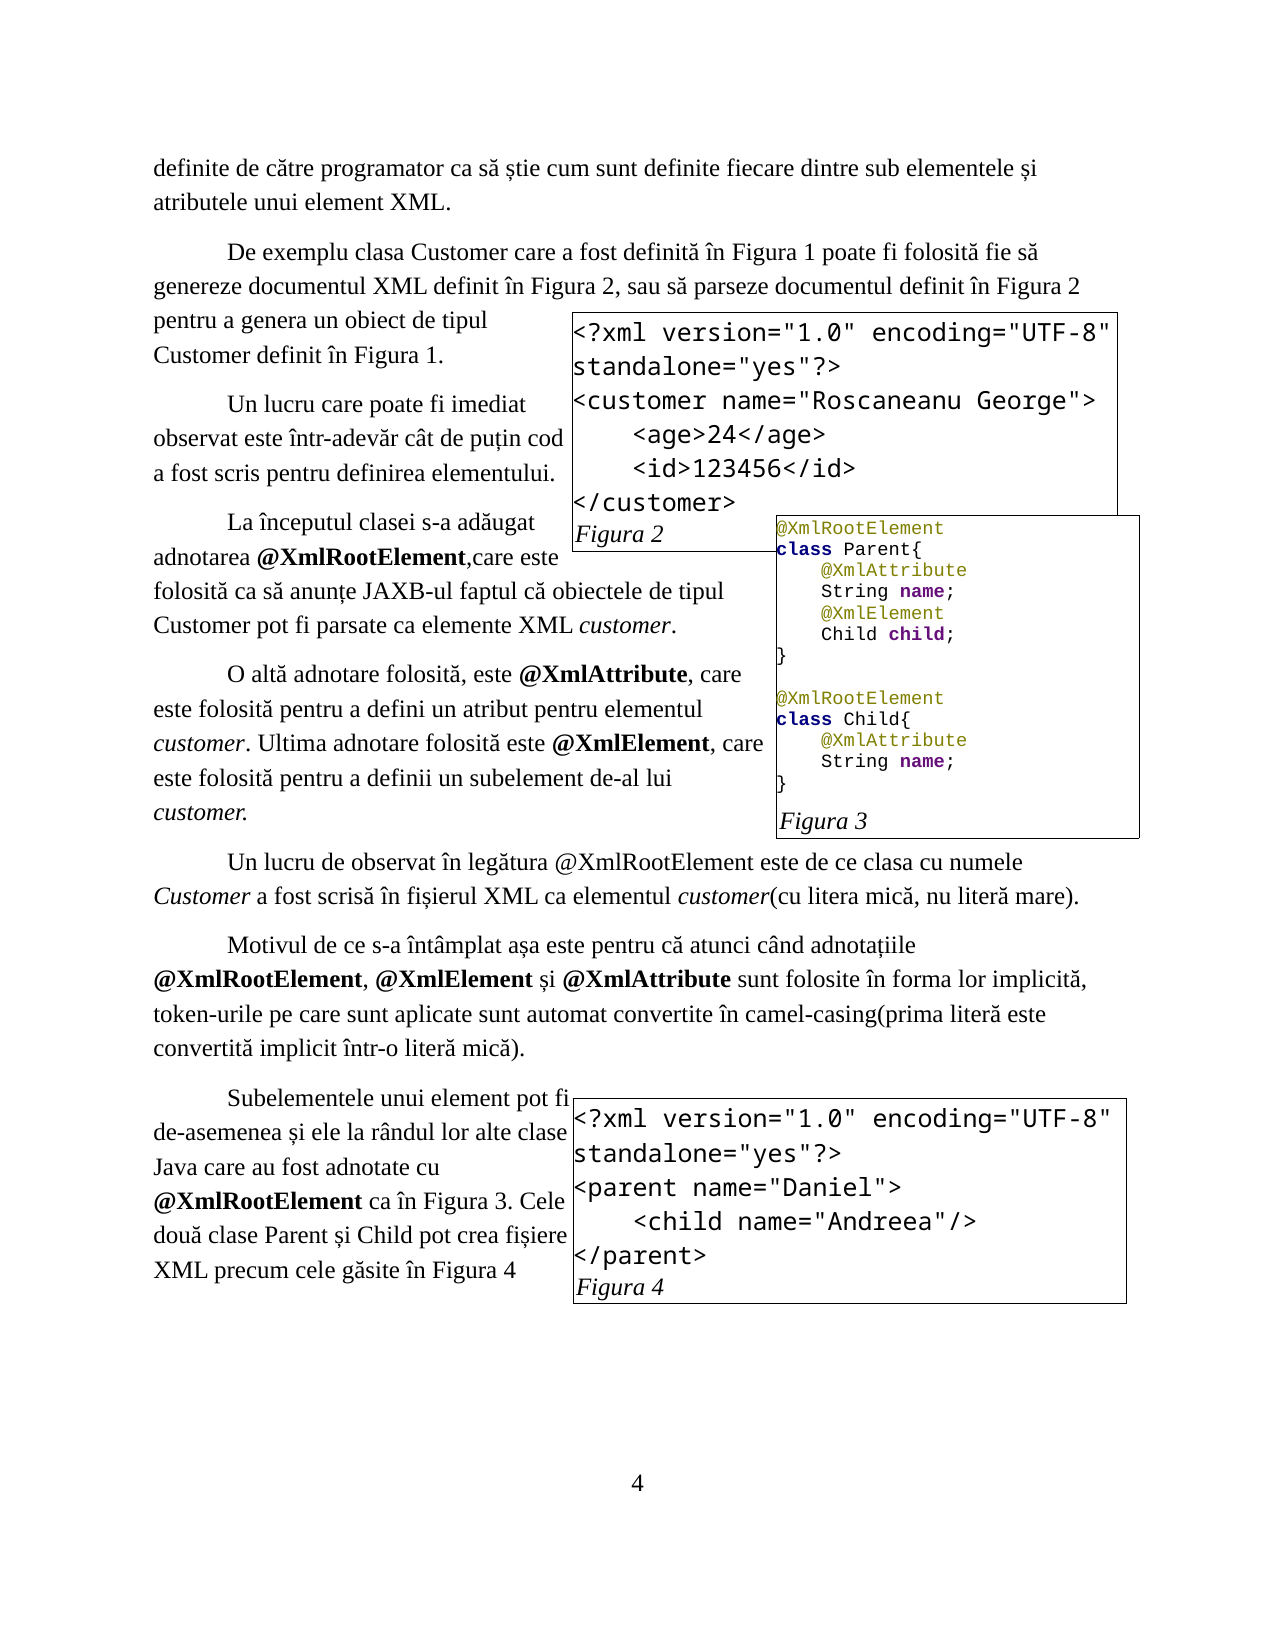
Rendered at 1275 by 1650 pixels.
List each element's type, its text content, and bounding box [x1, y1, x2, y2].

text Subelementele unui element pot fi de-asemenea și ele la rândul lor alte clase Java care au fost adnotate cu @XmlRootElement ca în Figura 3. Cele două clase Parent și Child pot crea fișiere XML precum cele găsite în Figura 4 [574, 1099, 1126, 1303]
text De exemplu clasa Customer care a fost definită în Figura 1 poate fi folosită fie să genereze documentul XML definit în Figura 2, sau să parseze documentul definit în Figura 2 pentru a genera un obiect de tipul Customer definit în Figura 1. [573, 313, 1117, 515]
text Subelementele unui element pot fi de-asemenea și ele la rândul lor alte clase Java care au fost adnotate cu @XmlRootElement ca în Figura 3. Cele două clase Parent și Child pot crea fișiere XML precum cele găsite în Figura 4 [153, 1083, 1122, 1284]
text Figura 4 [576, 1114, 1123, 1300]
text Un lucru de observat în legătura @XmlRootElement este de ce clasa cu numele Customer a fost scrisă în fișierul XML ca elementul customer(cu litera mică, nu literă mare). [153, 847, 1122, 910]
text Figura 2 [575, 327, 1114, 548]
text De exemplu clasa Customer care a fost definită în Figura 1 poate fi folosită fie să genereze documentul XML definit în Figura 2, sau să parseze documentul definit în Figura 2 pentru a genera un obiect de tipul Customer definit în Figura 1. [573, 503, 776, 551]
text Un lucru care poate fi imediat observat este într-adevăr cât de puțin cod a fost scris pentru definirea elementului. [153, 389, 572, 487]
text O altă adnotare folosită, este @XmlAttribute, care este folosită pentru a defini un atribut pentru elementul customer. Ultima adnotare folosită este @XmlElement, care este folosită pentru a definii un subelement de-al lui customer. [153, 659, 776, 826]
text Motivul de ce s-a întâmplat așa este pentru că atunci când adnotațiile @XmlRootElement, @XmlElement și @XmlAttribute sunt folosite în forma lor implicită, token-urile pe care sunt aplicate sunt automat convertite în camel-casing(prima literă este convertită implicit într-o literă mică). [153, 930, 1122, 1062]
text Figura 3 [779, 531, 1136, 835]
text Elementele XML care sunt definite în Java au nevoie de ceva numit Java annotation (adnotare Java). Adnotările sunt texte care au la începutul lor simbolul @. JAXB se folosește de aceste adnotări definite de către programator ca să știe cum sunt definite fiecare dintre sub elementele și atributele unui element XML. [153, 153, 1122, 216]
text La începutul clasei s-a adăugat adnotarea @XmlRootElement,care este folosită ca să anunțe JAXB-ul faptul că obiectele de tipul Customer pot fi parsate ca elemente XML customer. [153, 507, 776, 639]
text La începutul clasei s-a adăugat adnotarea @XmlRootElement,care este folosită ca să anunțe JAXB-ul faptul că obiectele de tipul Customer pot fi parsate ca elemente XML customer. [777, 516, 1139, 838]
text De exemplu clasa Customer care a fost definită în Figura 1 poate fi folosită fie să genereze documentul XML definit în Figura 2, sau să parseze documentul definit în Figura 2 pentru a genera un obiect de tipul Customer definit în Figura 1. [153, 237, 1122, 369]
